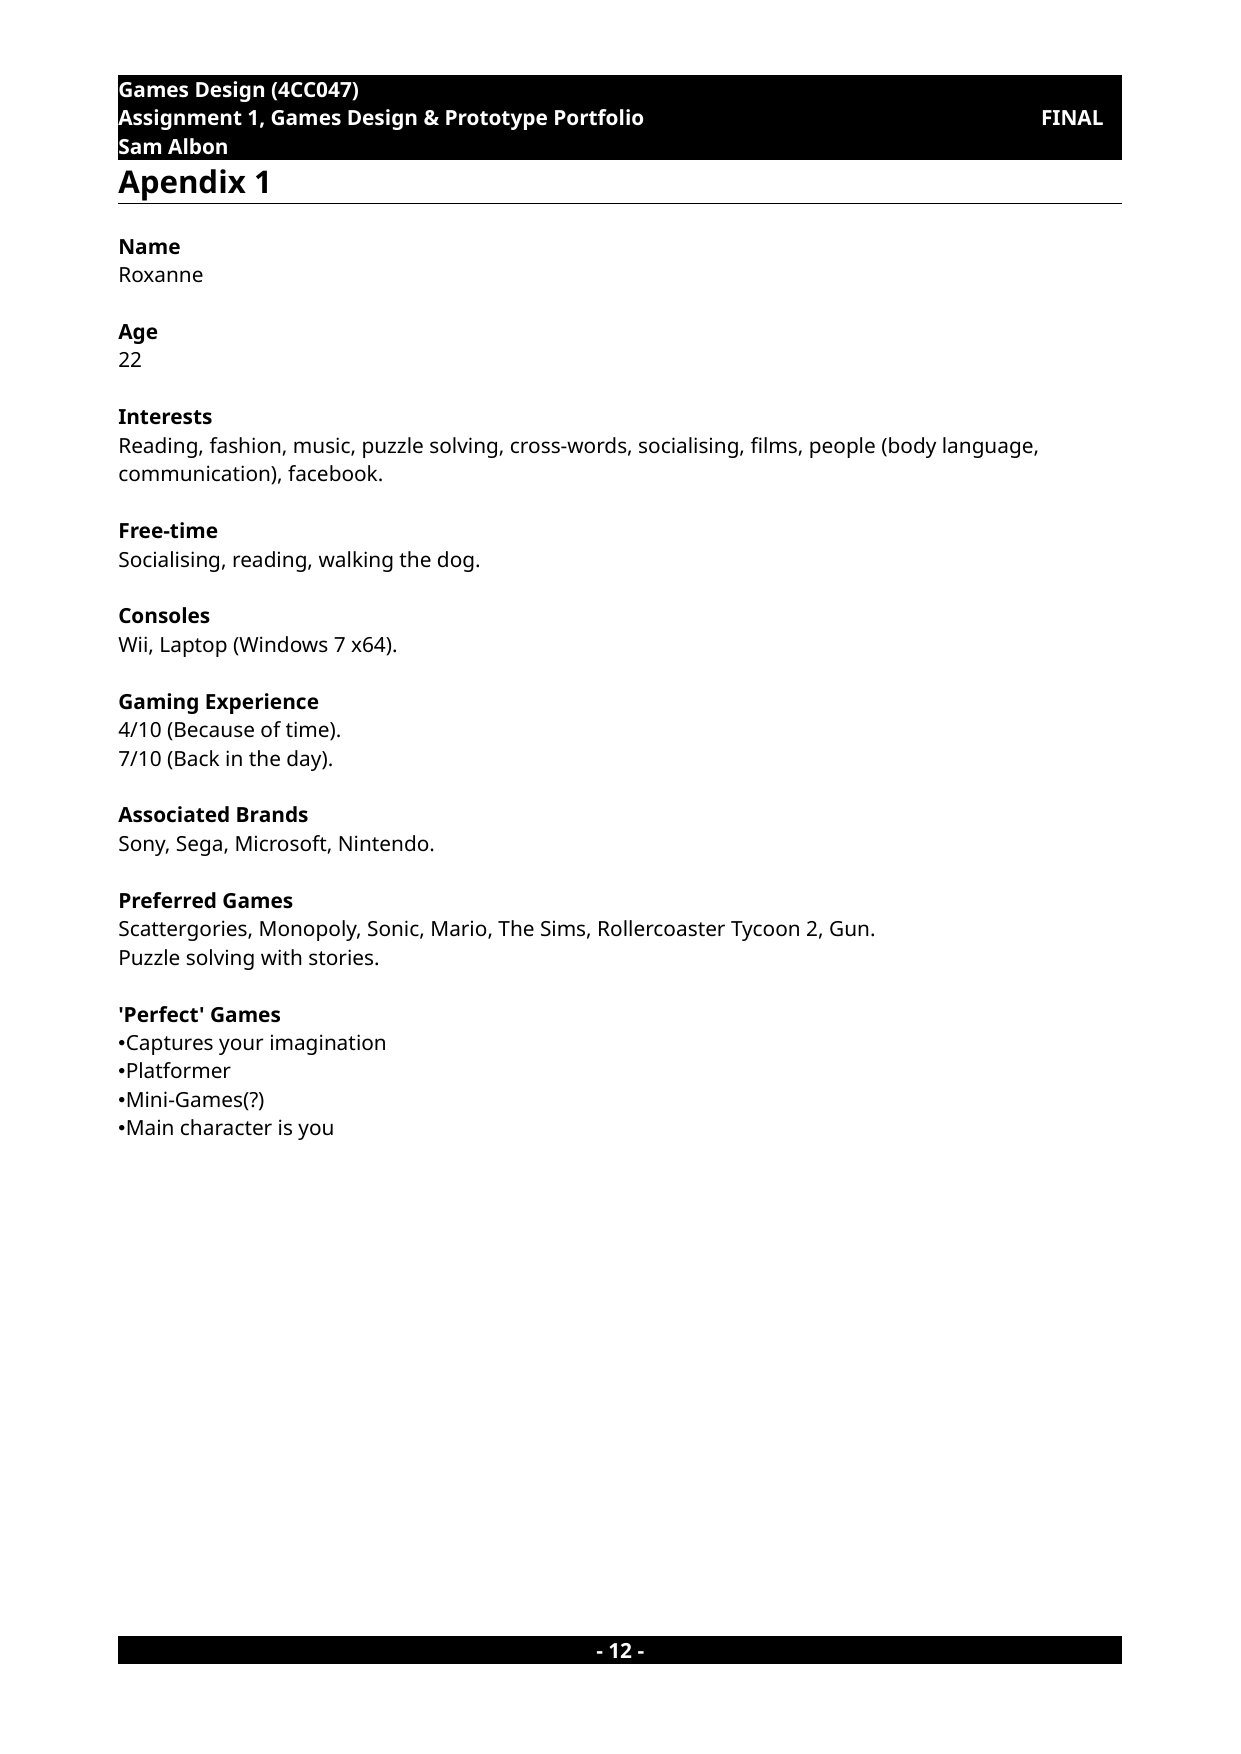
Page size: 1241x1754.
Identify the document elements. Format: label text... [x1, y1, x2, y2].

text Reading, fashion, music, puzzle solving, cross-words, socialising, films, people (body language, communication), facebook. [118, 431, 1122, 488]
text 7/10 (Back in the day). [118, 744, 1122, 772]
text 'Perfect' Games [118, 1000, 1122, 1028]
text Interests [118, 402, 1122, 431]
text Gaming Experience [118, 687, 1122, 715]
text Consoles [118, 602, 1122, 630]
list Platformer [118, 1057, 1122, 1085]
text Associated Brands [118, 801, 1122, 829]
text 4/10 (Because of time). [118, 715, 1122, 744]
text Apendix 1 [118, 160, 1122, 203]
text Wii, Laptop (Windows 7 x64). [118, 630, 1122, 658]
list Mini-Games(?) [118, 1085, 1122, 1113]
text Age [118, 317, 1122, 346]
list Captures your imagination [118, 1028, 1122, 1057]
text Puzzle solving with stories. [118, 943, 1122, 971]
text Scattergories, Monopoly, Sonic, Mario, The Sims, Rollercoaster Tycoon 2, Gun. [118, 914, 1122, 943]
text Name [118, 232, 1122, 260]
text Roxanne [118, 260, 1122, 289]
text Socialising, reading, walking the dog. [118, 545, 1122, 573]
text Preferred Games [118, 886, 1122, 914]
list Main character is you [118, 1113, 1122, 1142]
text 22 [118, 346, 1122, 374]
text Sony, Sega, Microsoft, Nintendo. [118, 829, 1122, 857]
text Free-time [118, 516, 1122, 545]
